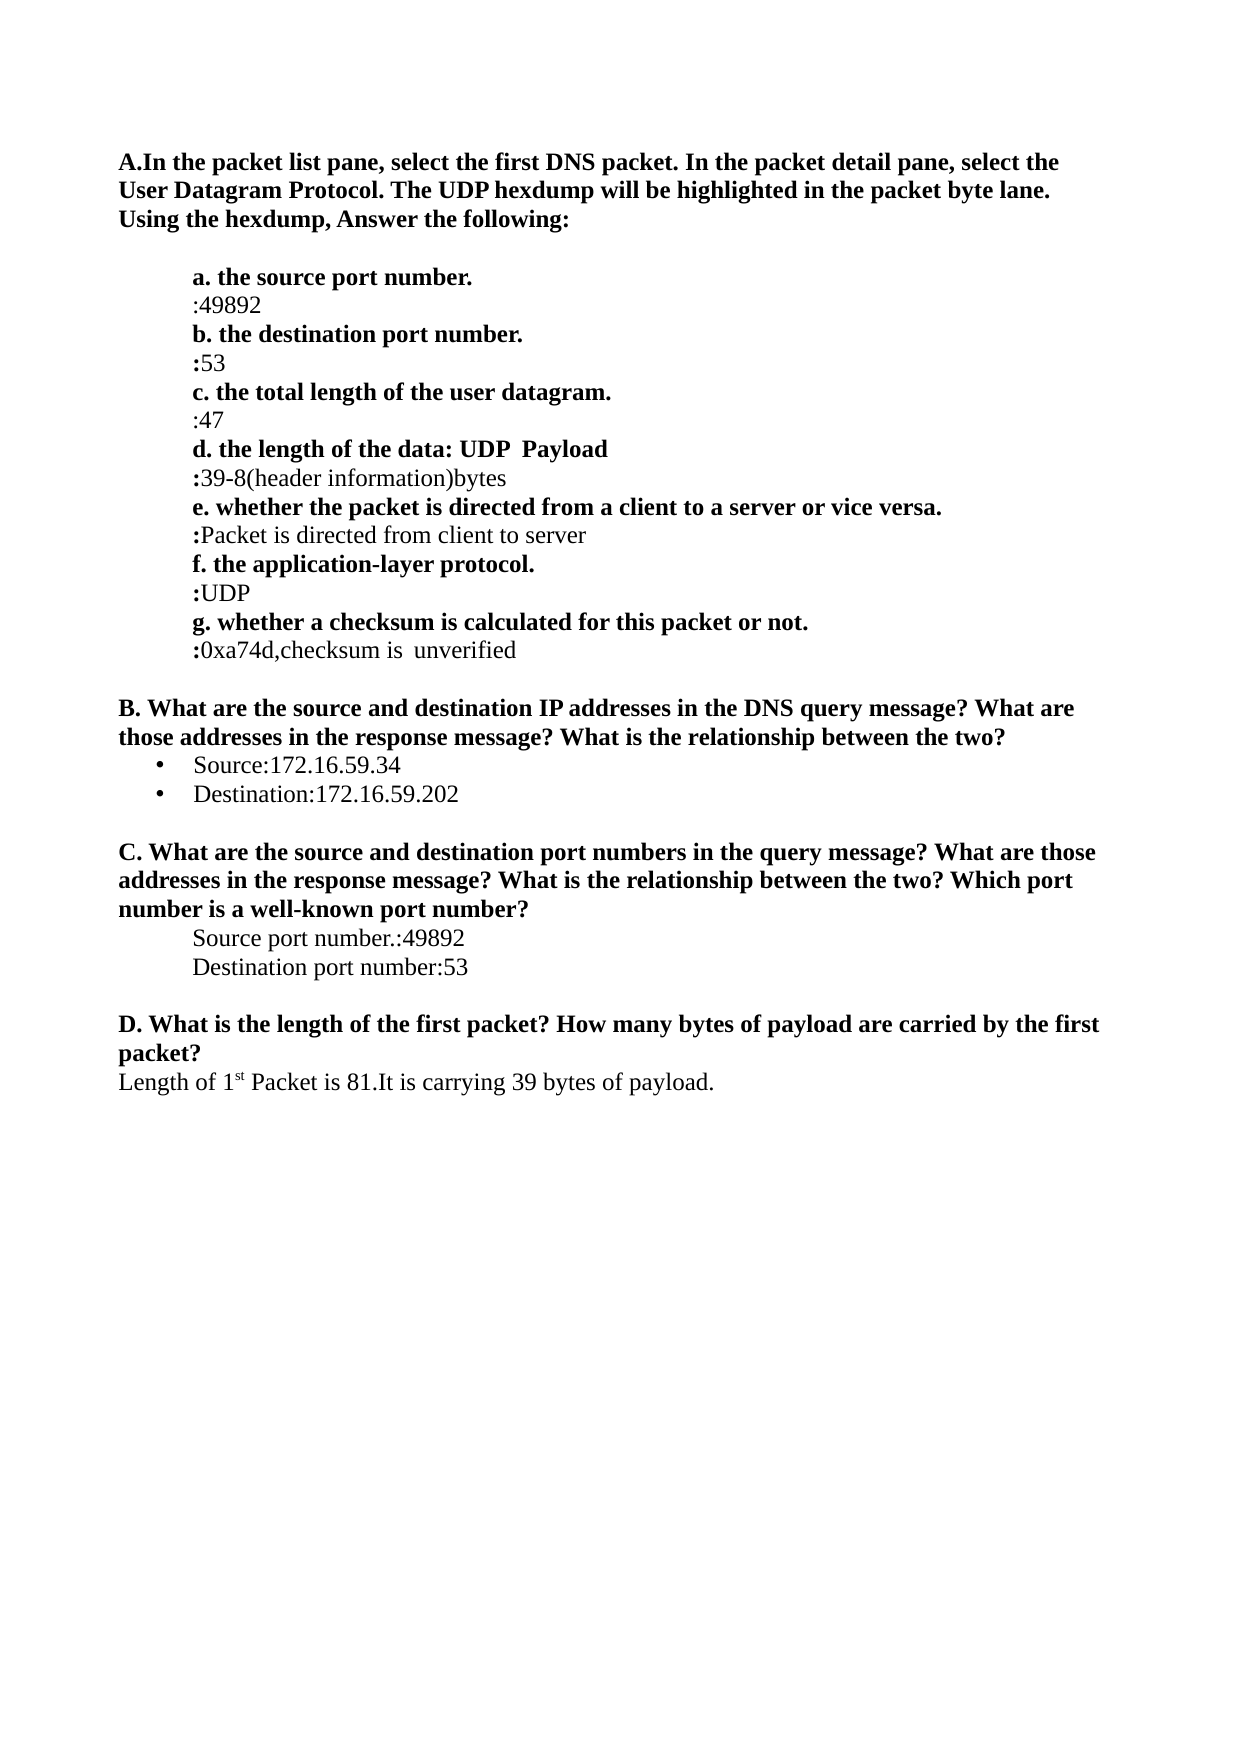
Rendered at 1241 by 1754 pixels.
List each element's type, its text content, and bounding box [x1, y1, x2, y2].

text Length of 1st Packet is 81.It is carrying 39 bytes of payload. [118, 1067, 1122, 1096]
text b. the destination port number. [118, 319, 1122, 348]
text :0xa74d,checksum is unverified [118, 636, 1122, 664]
text Source port number.:49892 [118, 923, 1122, 952]
text c. the total length of the user datagram. [118, 377, 1122, 406]
text :49892 [118, 291, 1122, 319]
list Source:172.16.59.34 [156, 751, 1122, 779]
text number is a well-known port number? [118, 894, 1122, 923]
text addresses in the response message? What is the relationship between the two? Which port [118, 866, 1122, 894]
text a. the source port number. [118, 262, 1122, 291]
text :Packet is directed from client to server [118, 521, 1122, 549]
text f. the application-layer protocol. [118, 549, 1122, 578]
text Using the hexdump, Answer the following: [118, 204, 1122, 233]
text A.In the packet list pane, select the first DNS packet. In the packet detail pane, select the [118, 147, 1122, 176]
text :UDP [118, 578, 1122, 607]
text B. What are the source and destination IP addresses in the DNS query message? What are those addresses in the response message? What is the relationship between the two? [118, 693, 1122, 751]
text e. whether the packet is directed from a client to a server or vice versa. [118, 492, 1122, 521]
text :39-8(header information)bytes [118, 463, 1122, 492]
list Destination:172.16.59.202 [156, 779, 1122, 808]
text packet? [118, 1038, 1122, 1067]
text User Datagram Protocol. The UDP hexdump will be highlighted in the packet byte lane. [118, 176, 1122, 204]
text D. What is the length of the first packet? How many bytes of payload are carried by the first [118, 1009, 1122, 1038]
text Destination port number:53 [118, 952, 1122, 981]
text C. What are the source and destination port numbers in the query message? What are those [118, 837, 1122, 866]
text g. whether a checksum is calculated for this packet or not. [118, 607, 1122, 636]
text d. the length of the data: UDP Payload [118, 434, 1122, 463]
text :47 [118, 406, 1122, 434]
text :53 [118, 348, 1122, 377]
